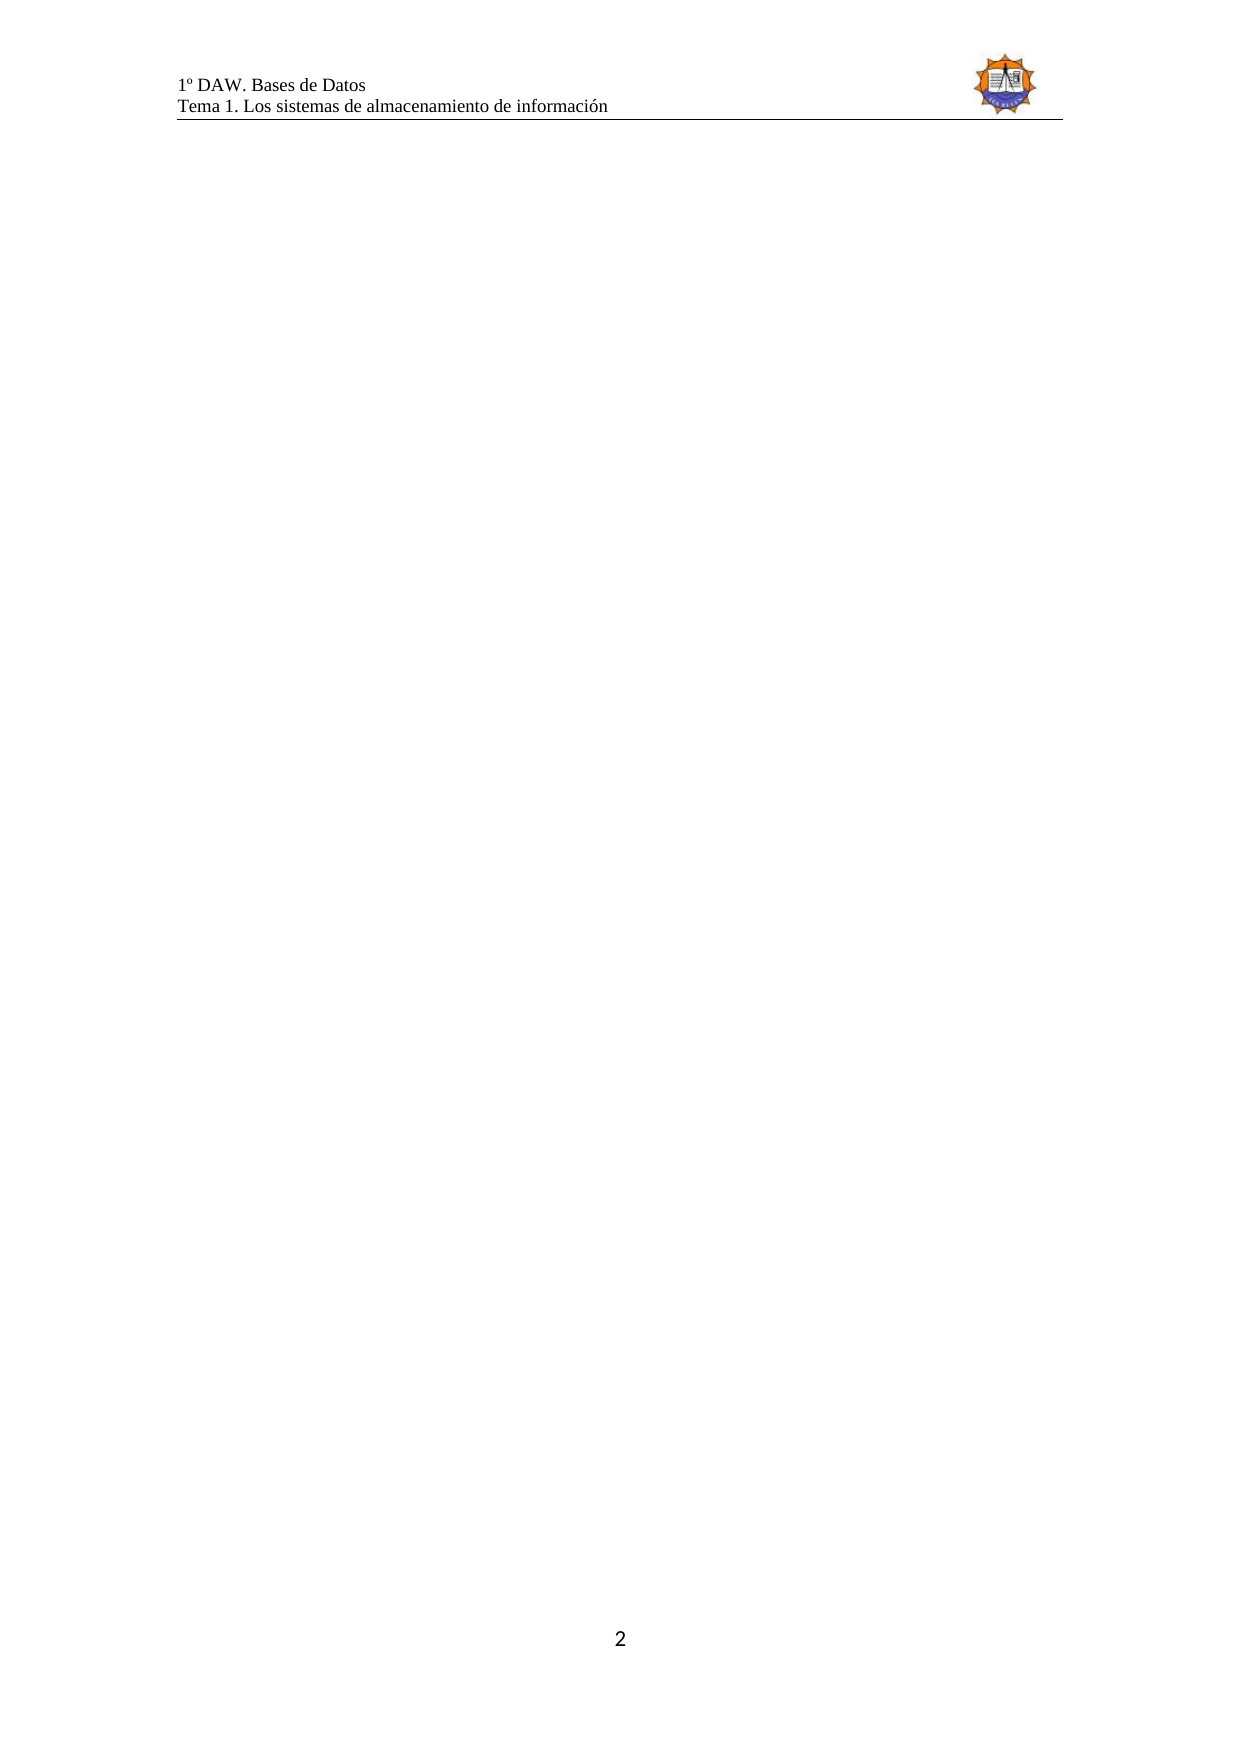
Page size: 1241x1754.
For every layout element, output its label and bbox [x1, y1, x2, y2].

picture [971, 52, 1039, 119]
